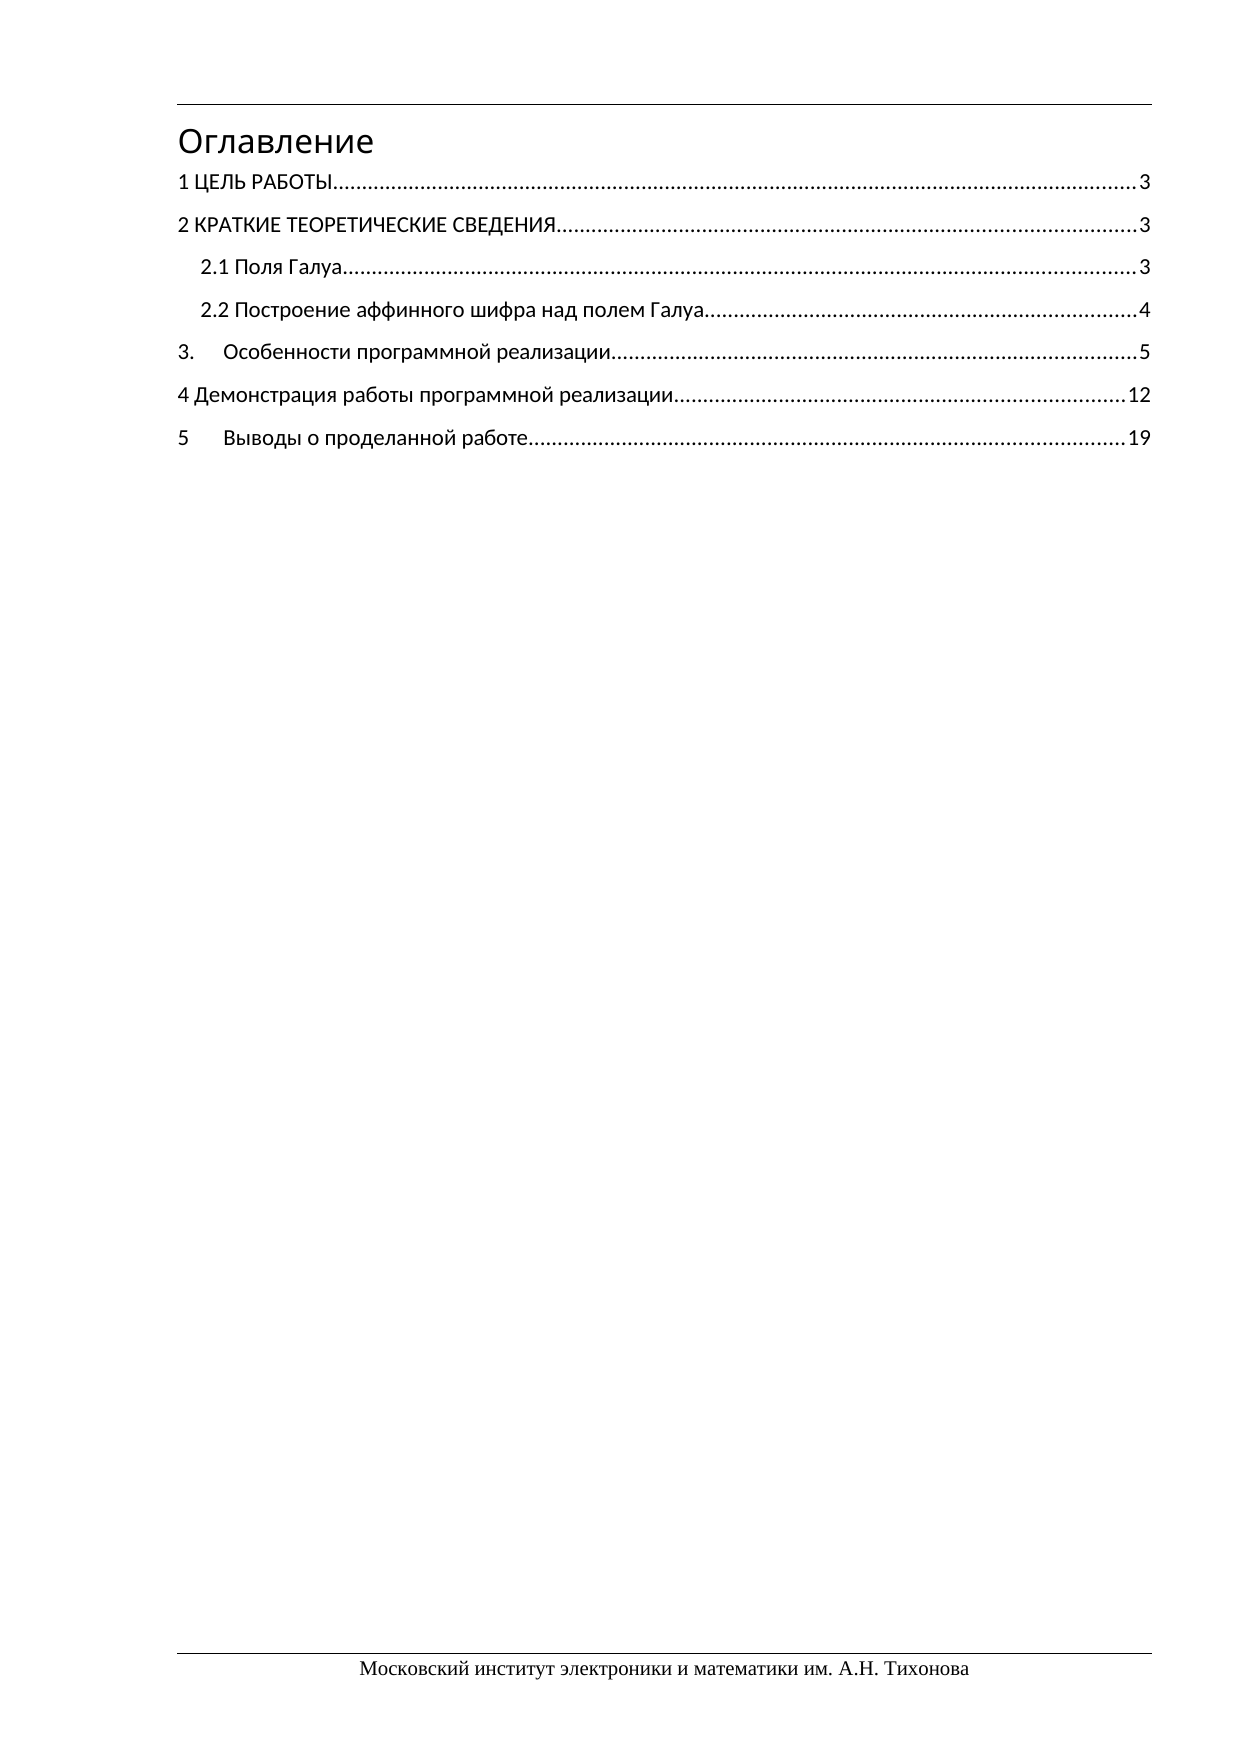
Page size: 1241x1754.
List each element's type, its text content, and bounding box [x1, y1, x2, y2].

text 2 КРАТКИЕ ТЕОРЕТИЧЕСКИЕ СВЕДЕНИЯ 3 [177, 210, 1152, 238]
text 3. Особенности программной реализации 5 [177, 337, 1152, 366]
text 5 Выводы о проделанной работе 19 [177, 423, 1152, 451]
text 2.2 Построение аффинного шифра над полем Галуа 4 [200, 295, 1152, 323]
subtitle Оглавление [177, 118, 1152, 163]
text 2.1 Поля Галуа 3 [200, 252, 1152, 280]
text 4 Демонстрация работы программной реализации 12 [177, 380, 1152, 408]
text 1 ЦЕЛЬ РАБОТЫ 3 [177, 167, 1152, 195]
